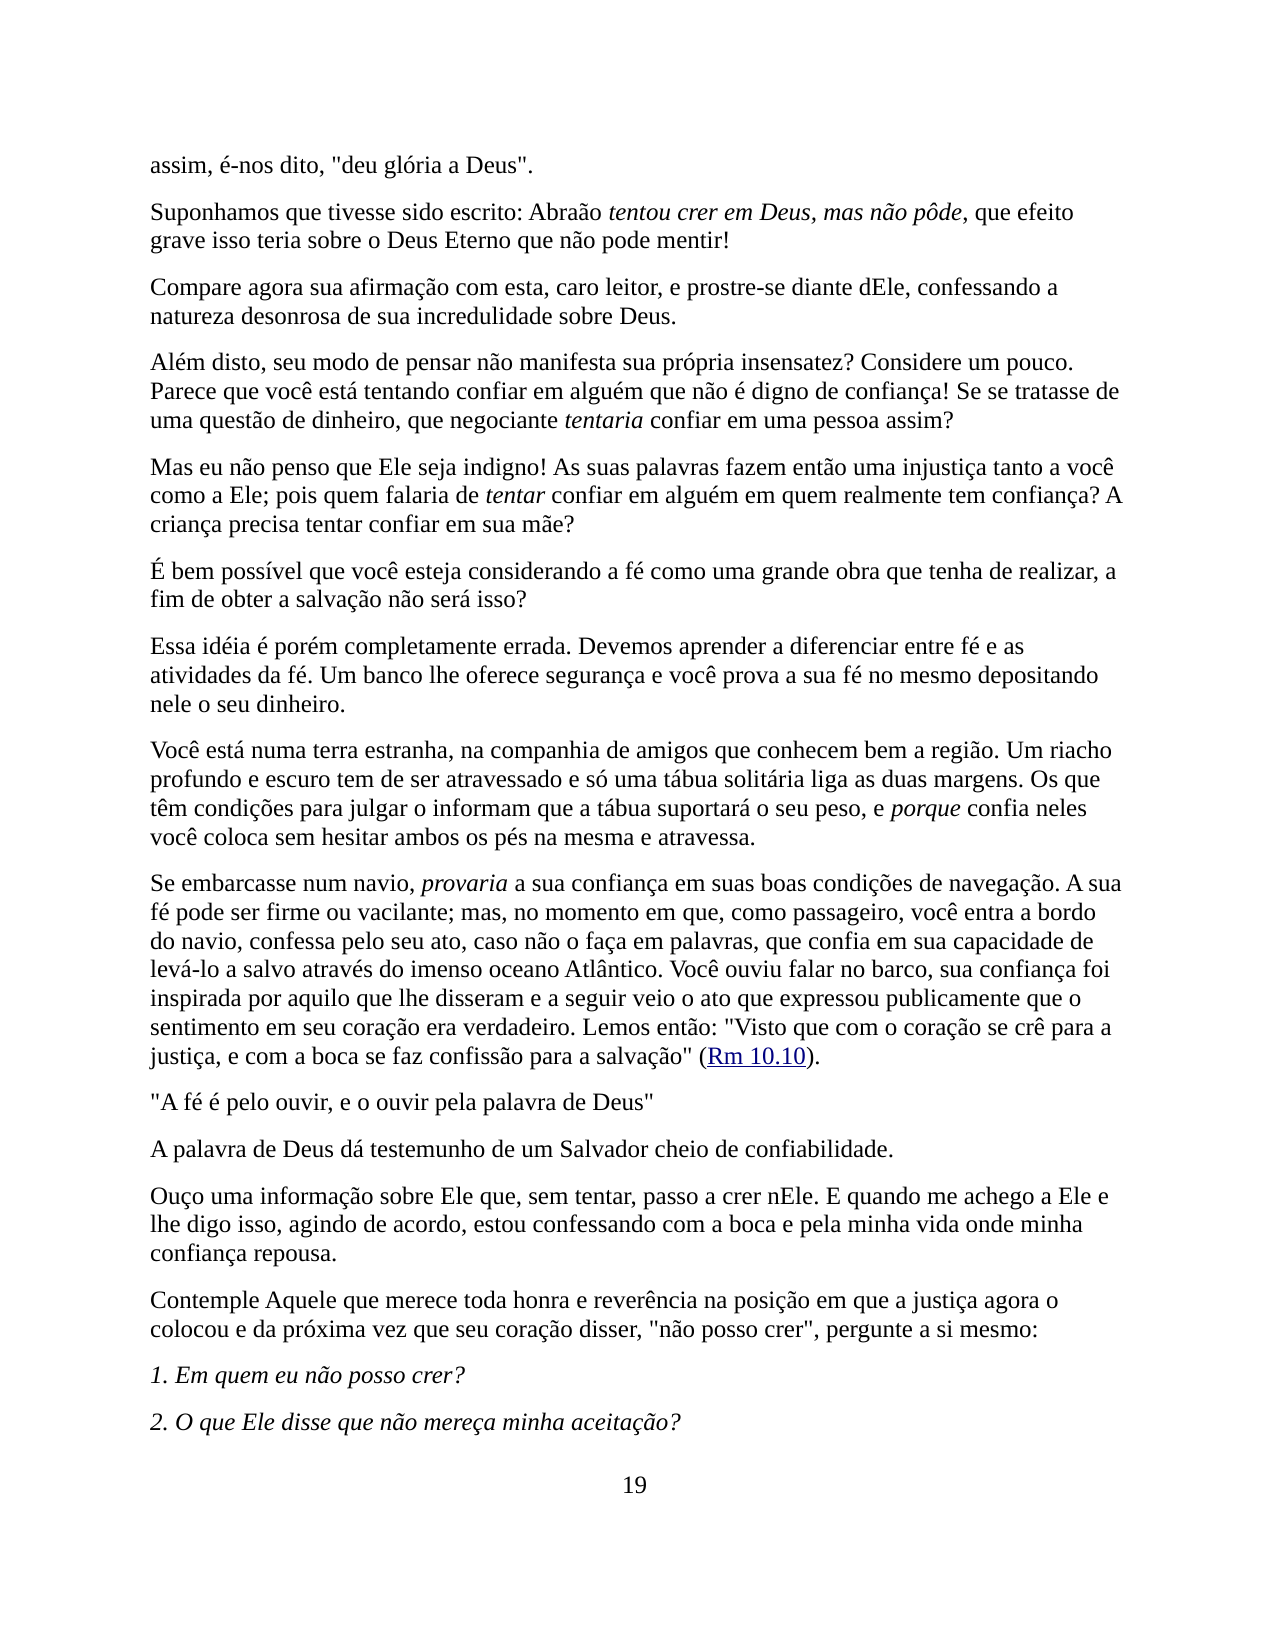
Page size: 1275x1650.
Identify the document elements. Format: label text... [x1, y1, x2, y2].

text Além disto, seu modo de pensar não manifesta sua própria insensatez? Considere um pouco. Parece que você está tentando confiar em alguém que não é digno de confiança! Se se tratasse de uma questão de dinheiro, que negociante tentaria confiar em uma pessoa assim? [150, 347, 1125, 434]
text assim, é-nos dito, "deu glória a Deus". [150, 150, 1125, 179]
text Ouço uma informação sobre Ele que, sem tentar, passo a crer nEle. E quando me achego a Ele e lhe digo isso, agindo de acordo, estou confessando com a boca e pela minha vida onde minha confiança repousa. [150, 1181, 1125, 1267]
text Se embarcasse num navio, provaria a sua confiança em suas boas condições de navegação. A sua fé pode ser firme ou vacilante; mas, no momento em que, como passageiro, você entra a bordo do navio, confessa pelo seu ato, caso não o faça em palavras, que confia em sua capacidade de levá-lo a salvo através do imenso oceano Atlântico. Você ouviu falar no barco, sua confiança foi inspirada por aquilo que lhe disseram e a seguir veio o ato que expressou publicamente que o sentimento em seu coração era verdadeiro. Lemos então: "Visto que com o coração se crê para a justiça, e com a boca se faz confissão para a salvação" (Rm 10.10). [150, 868, 1125, 1069]
text Você está numa terra estranha, na companhia de amigos que conhecem bem a região. Um riacho profundo e escuro tem de ser atravessado e só uma tábua solitária liga as duas margens. Os que têm condições para julgar o informam que a tábua suportará o seu peso, e porque confia neles você coloca sem hesitar ambos os pés na mesma e atravessa. [150, 735, 1125, 850]
text A palavra de Deus dá testemunho de um Salvador cheio de confiabilidade. [150, 1134, 1125, 1163]
text "A fé é pelo ouvir, e o ouvir pela palavra de Deus" [150, 1087, 1125, 1116]
text Suponhamos que tivesse sido escrito: Abraão tentou crer em Deus, mas não pôde, que efeito grave isso teria sobre o Deus Eterno que não pode mentir! [150, 197, 1125, 254]
text É bem possível que você esteja considerando a fé como uma grande obra que tenha de realizar, a fim de obter a salvação não será isso? [150, 556, 1125, 613]
text 2. O que Ele disse que não mereça minha aceitação? [150, 1407, 1125, 1436]
text Contemple Aquele que merece toda honra e reverência na posição em que a justiça agora o colocou e da próxima vez que seu coração disser, "não posso crer", pergunte a si mesmo: [150, 1285, 1125, 1342]
text Mas eu não penso que Ele seja indigno! As suas palavras fazem então uma injustiça tanto a você como a Ele; pois quem falaria de tentar confiar em alguém em quem realmente tem confiança? A criança precisa tentar confiar em sua mãe? [150, 452, 1125, 538]
text 1. Em quem eu não posso crer? [150, 1360, 1125, 1389]
text Compare agora sua afirmação com esta, caro leitor, e prostre-se diante dEle, confessando a natureza desonrosa de sua incredulidade sobre Deus. [150, 272, 1125, 329]
text Essa idéia é porém completamente errada. Devemos aprender a diferenciar entre fé e as atividades da fé. Um banco lhe oferece segurança e você prova a sua fé no mesmo depositando nele o seu dinheiro. [150, 631, 1125, 717]
